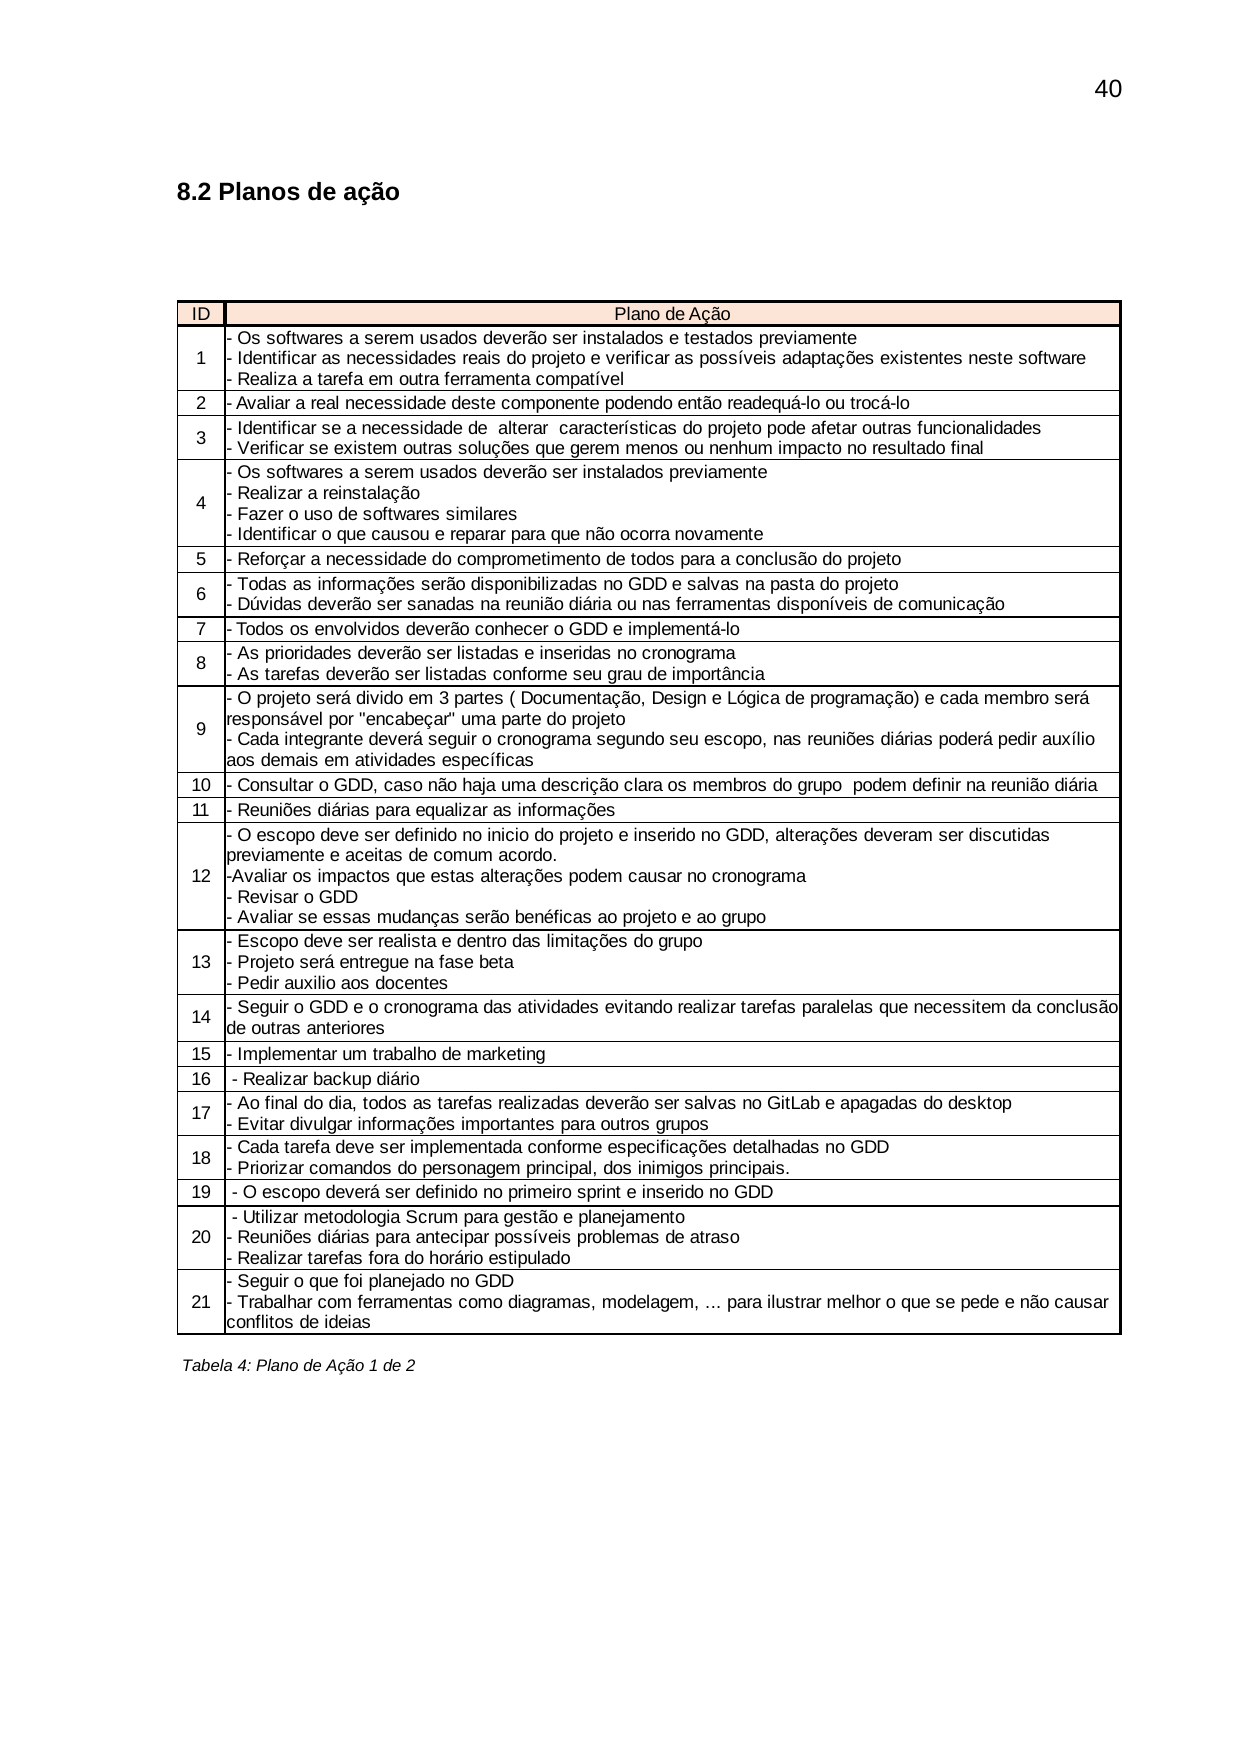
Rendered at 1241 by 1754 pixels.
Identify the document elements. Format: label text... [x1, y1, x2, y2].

text Tabela 4: Plano de Ação 1 de 2 [177, 1356, 1122, 1375]
subtitle 8.2 Planos de ação [177, 177, 1122, 206]
